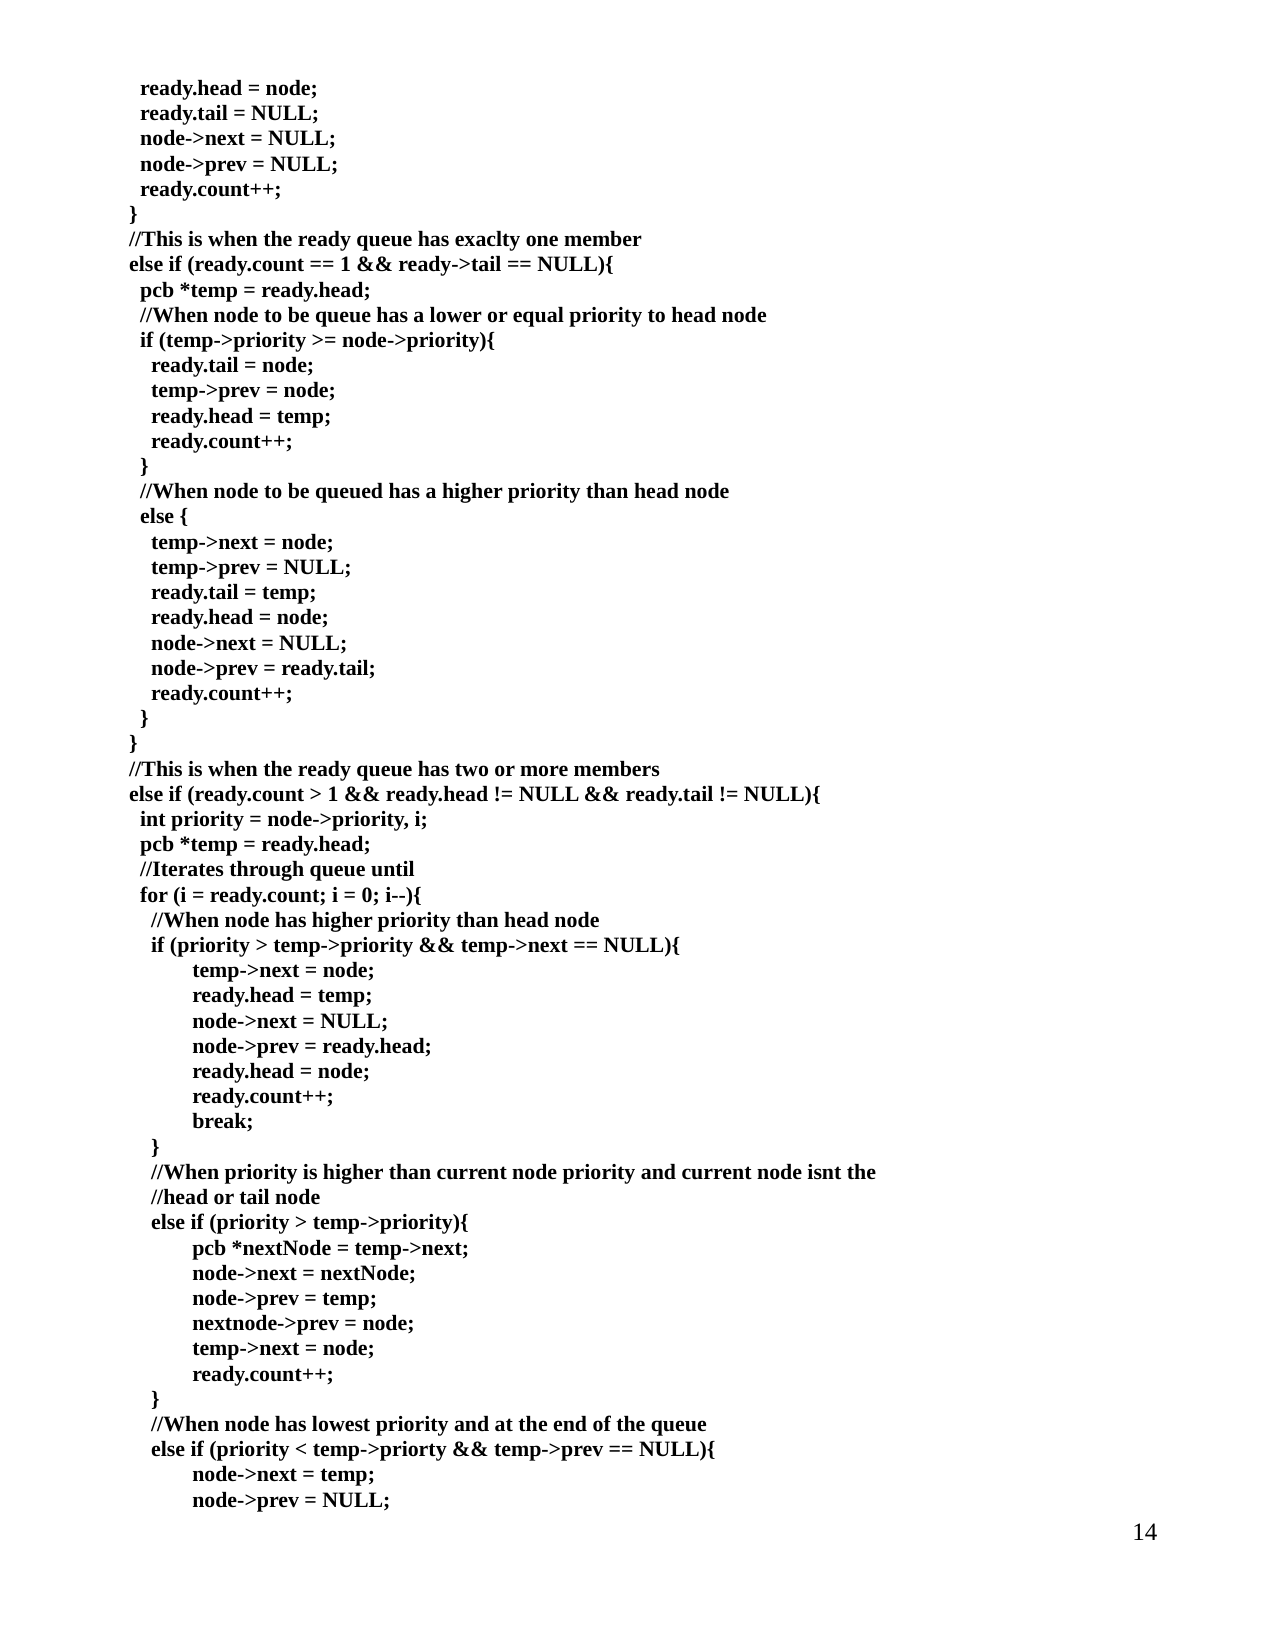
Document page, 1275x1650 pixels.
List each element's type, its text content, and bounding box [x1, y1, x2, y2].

text pcb *temp = ready.head; [118, 277, 1157, 302]
text } [118, 1134, 1157, 1159]
text node->prev = NULL; [118, 1487, 1157, 1512]
text } [118, 201, 1157, 226]
text node->prev = temp; [118, 1285, 1157, 1310]
text break; [118, 1108, 1157, 1134]
text ready.tail = NULL; [118, 100, 1157, 125]
text ready.count++; [118, 1083, 1157, 1108]
text ready.head = temp; [118, 403, 1157, 428]
text ready.count++; [118, 1361, 1157, 1386]
text temp->next = node; [118, 529, 1157, 554]
text node->prev = ready.head; [118, 1033, 1157, 1058]
text pcb *temp = ready.head; [118, 831, 1157, 856]
text } [118, 705, 1157, 730]
text ready.count++; [118, 176, 1157, 201]
text node->next = NULL; [118, 1008, 1157, 1033]
text } [118, 453, 1157, 478]
text ready.head = temp; [118, 982, 1157, 1008]
text node->next = temp; [118, 1461, 1157, 1487]
text for (i = ready.count; i = 0; i--){ [118, 882, 1157, 907]
text //Iterates through queue until [118, 856, 1157, 882]
text ready.head = node; [118, 75, 1157, 100]
text else if (priority < temp->priorty && temp->prev == NULL){ [118, 1436, 1157, 1461]
text //When node to be queued has a higher priority than head node [118, 478, 1157, 503]
text ready.tail = node; [118, 352, 1157, 377]
text ready.head = node; [118, 604, 1157, 629]
text else if (priority > temp->priority){ [118, 1209, 1157, 1234]
text temp->prev = NULL; [118, 554, 1157, 579]
text temp->next = node; [118, 957, 1157, 982]
text ready.head = node; [118, 1058, 1157, 1083]
text nextnode->prev = node; [118, 1310, 1157, 1335]
text node->prev = NULL; [118, 151, 1157, 176]
text ready.count++; [118, 428, 1157, 453]
text } [118, 1386, 1157, 1411]
text int priority = node->priority, i; [118, 806, 1157, 831]
text //When node has higher priority than head node [118, 907, 1157, 932]
text if (priority > temp->priority && temp->next == NULL){ [118, 932, 1157, 957]
text temp->prev = node; [118, 377, 1157, 403]
text else if (ready.count == 1 && ready->tail == NULL){ [118, 251, 1157, 277]
text node->next = NULL; [118, 629, 1157, 655]
text ready.count++; [118, 680, 1157, 705]
text node->prev = ready.tail; [118, 655, 1157, 680]
text } [118, 730, 1157, 756]
text node->next = nextNode; [118, 1260, 1157, 1285]
text else if (ready.count > 1 && ready.head != NULL && ready.tail != NULL){ [118, 781, 1157, 806]
text //This is when the ready queue has two or more members [118, 756, 1157, 781]
text //When node has lowest priority and at the end of the queue [118, 1411, 1157, 1436]
text if (temp->priority >= node->priority){ [118, 327, 1157, 352]
text //head or tail node [118, 1184, 1157, 1209]
text //When priority is higher than current node priority and current node isnt the [118, 1159, 1157, 1184]
text temp->next = node; [118, 1335, 1157, 1361]
text //This is when the ready queue has exaclty one member [118, 226, 1157, 251]
text //When node to be queue has a lower or equal priority to head node [118, 302, 1157, 327]
text node->next = NULL; [118, 125, 1157, 151]
text pcb *nextNode = temp->next; [118, 1234, 1157, 1260]
text else { [118, 503, 1157, 529]
text ready.tail = temp; [118, 579, 1157, 604]
